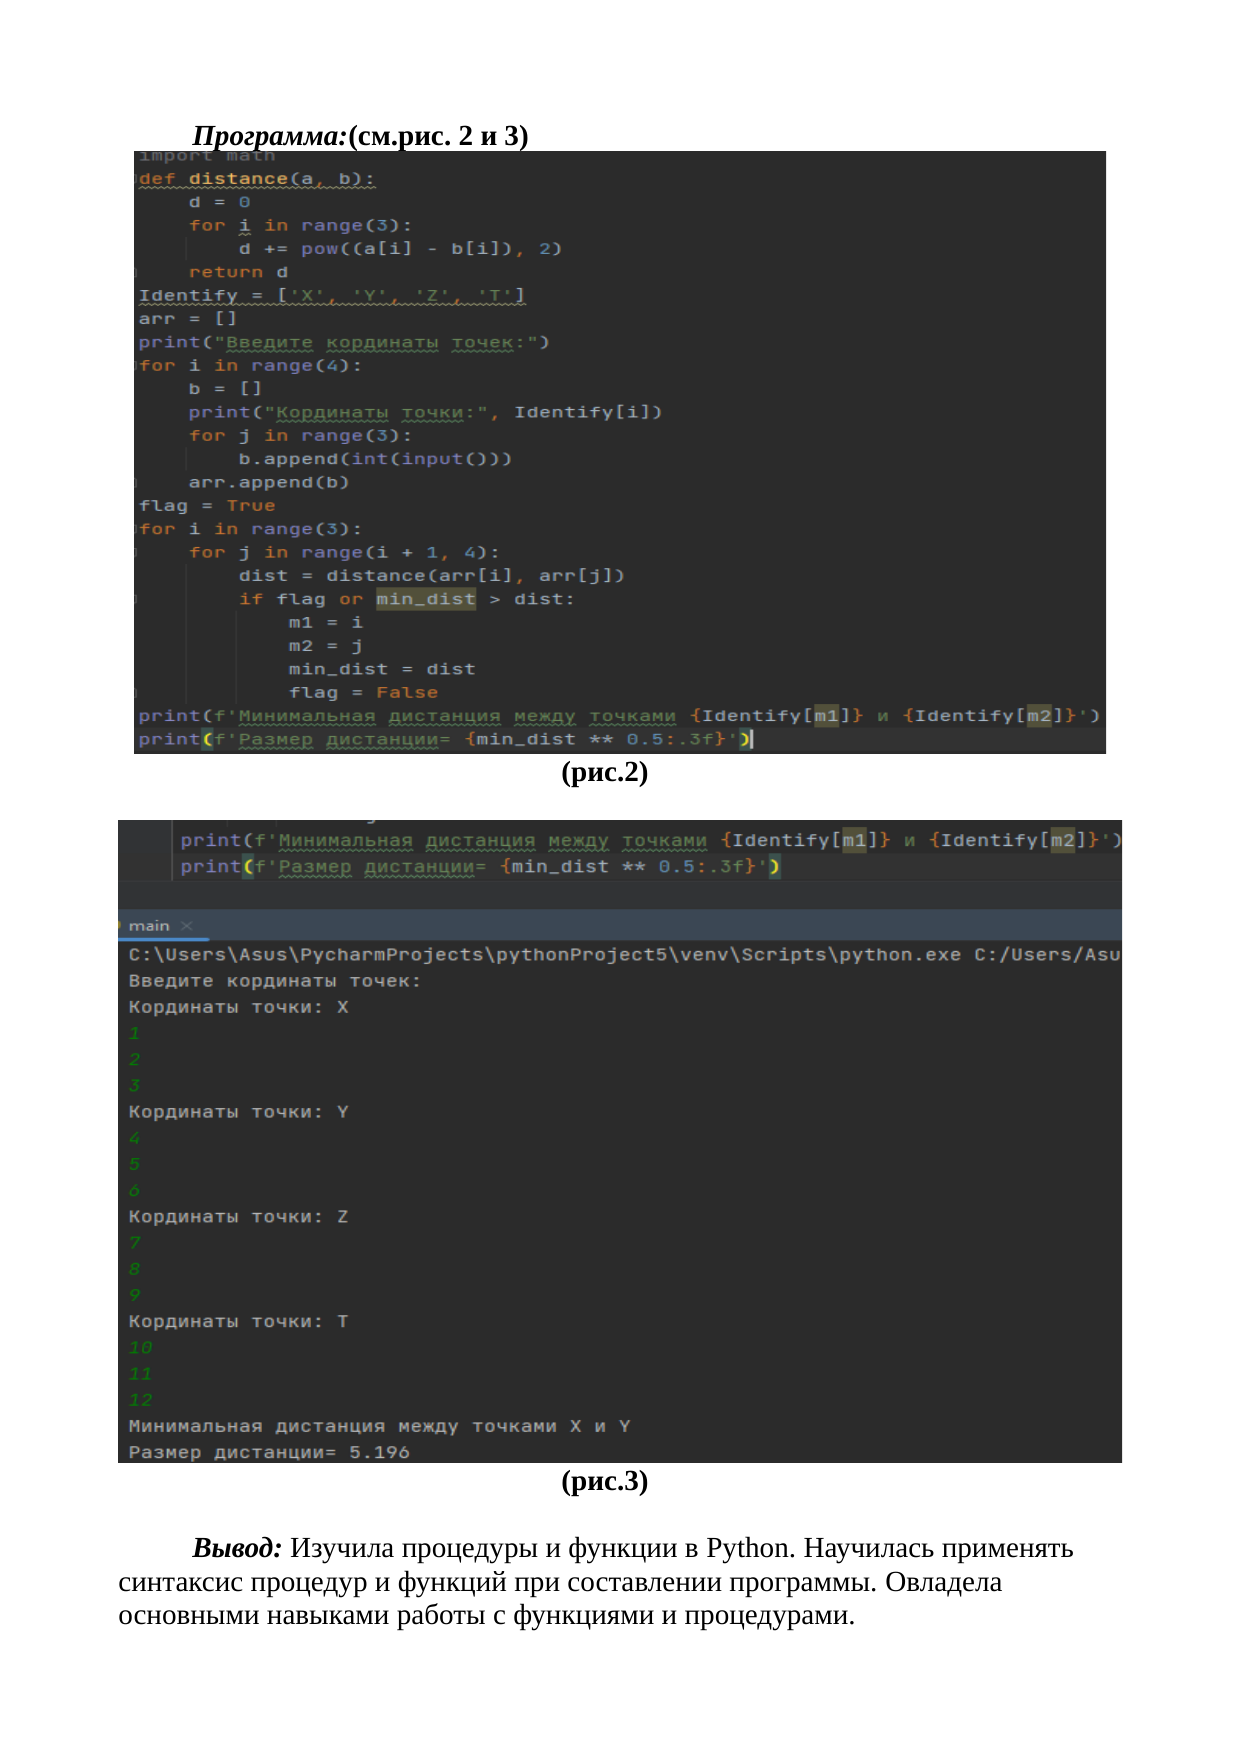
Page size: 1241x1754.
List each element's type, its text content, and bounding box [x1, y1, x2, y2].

picture [134, 151, 1107, 754]
text (рис.2) [118, 152, 1122, 787]
text Вывод: Изучила процедуры и функции в Python. Научилась применять синтаксис процедур и функций при составлении программы. Овладела основными навыками работы с функциями и процедурами. [118, 1530, 1122, 1631]
text Программа:(см.рис. 2 и 3) [118, 118, 1122, 152]
text (рис.3) [118, 1463, 1122, 1497]
picture [118, 820, 1123, 1463]
